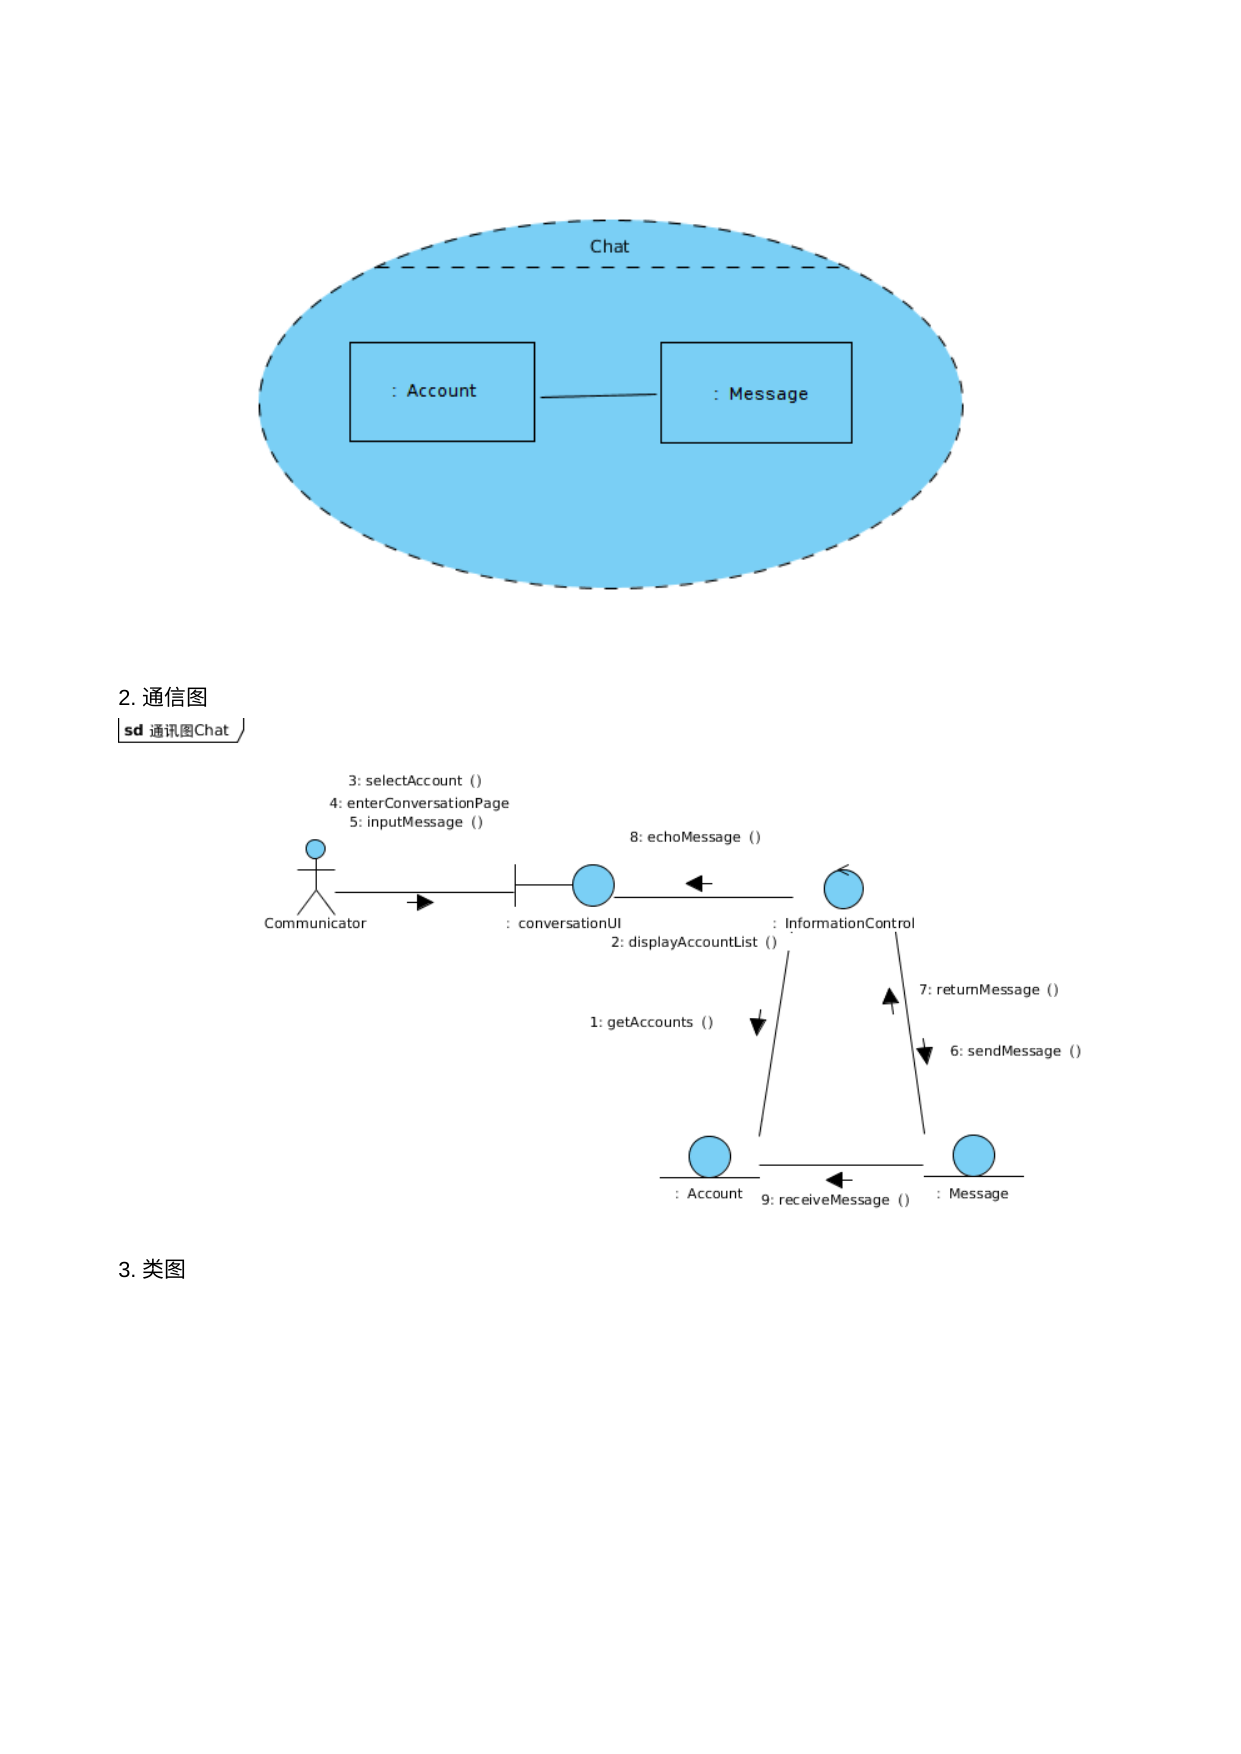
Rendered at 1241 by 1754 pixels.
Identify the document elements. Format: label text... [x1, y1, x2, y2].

subtitle 通信图 [118, 680, 1122, 712]
picture [118, 718, 1123, 1246]
subtitle 类图 [118, 1246, 1122, 1284]
picture [198, 187, 1042, 621]
